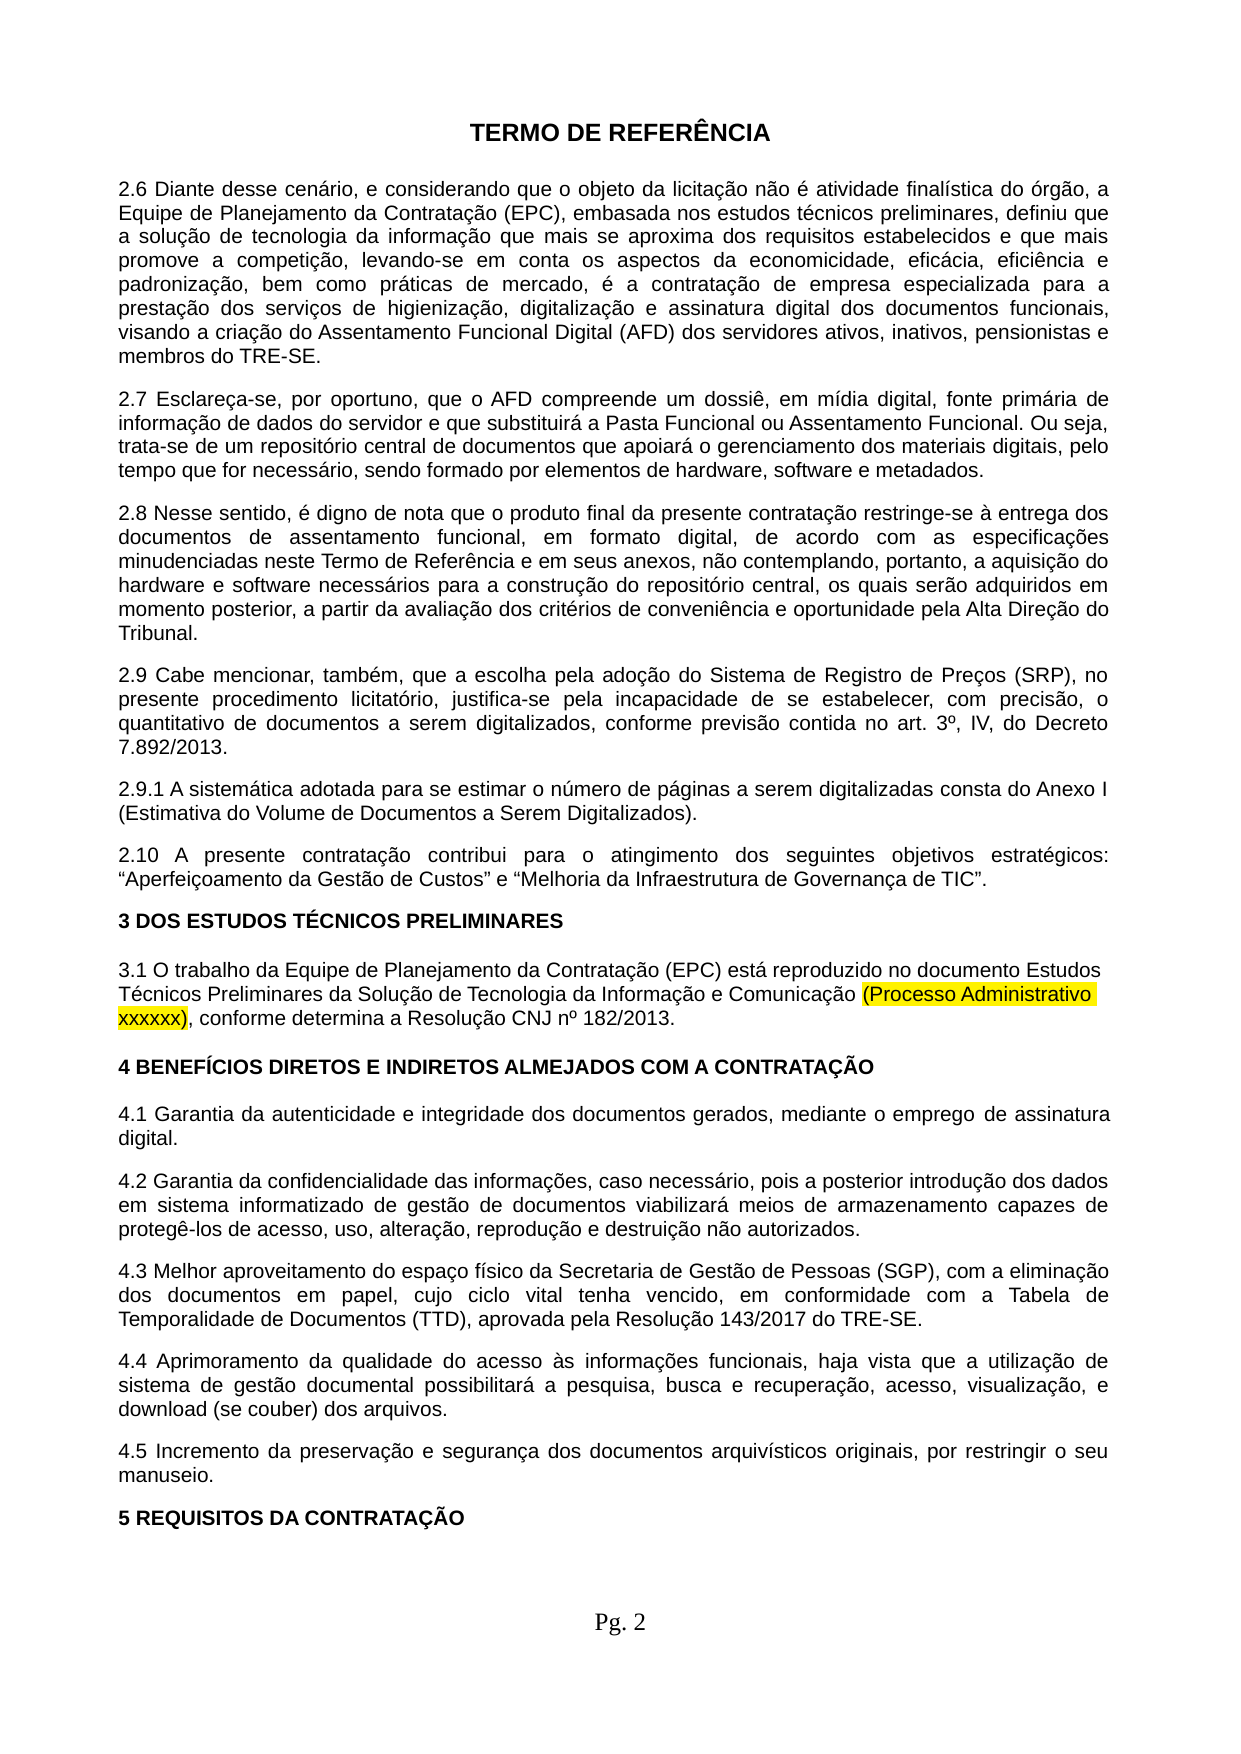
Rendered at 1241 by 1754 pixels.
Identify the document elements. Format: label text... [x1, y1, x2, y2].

text 4.5 Incremento da preservação e segurança dos documentos arquivísticos originais, por restringir o seu manuseio. [118, 1439, 1110, 1487]
text 4.1 Garantia da autenticidade e integridade dos documentos gerados, mediante o emprego de assinatura digital. [118, 1102, 1110, 1150]
text 4.2 Garantia da confidencialidade das informações, caso necessário, pois a posterior introdução dos dados em sistema informatizado de gestão de documentos viabilizará meios de armazenamento capazes de protegê-los de acesso, uso, alteração, reprodução e destruição não autorizados. [118, 1168, 1110, 1240]
text 2.6 Diante desse cenário, e considerando que o objeto da licitação não é atividade finalística do órgão, a Equipe de Planejamento da Contratação (EPC), embasada nos estudos técnicos preliminares, definiu que a solução de tecnologia da informação que mais se aproxima dos requisitos estabelecidos e que mais promove a competição, levando-se em conta os aspectos da economicidade, eficácia, eficiência e padronização, bem como práticas de mercado, é a contratação de empresa especializada para a prestação dos serviços de higienização, digitalização e assinatura digital dos documentos funcionais, visando a criação do Assentamento Funcional Digital (AFD) dos servidores ativos, inativos, pensionistas e membros do TRE-SE. [118, 176, 1110, 368]
text 5 REQUISITOS DA CONTRATAÇÃO [118, 1505, 1110, 1529]
text 4.3 Melhor aproveitamento do espaço físico da Secretaria de Gestão de Pessoas (SGP), com a eliminação dos documentos em papel, cujo ciclo vital tenha vencido, em conformidade com a Tabela de Temporalidade de Documentos (TTD), aprovada pela Resolução 143/2017 do TRE-SE. [118, 1259, 1110, 1331]
text 2.9 Cabe mencionar, também, que a escolha pela adoção do Sistema de Registro de Preços (SRP), no presente procedimento licitatório, justifica-se pela incapacidade de se estabelecer, com precisão, o quantitativo de documentos a serem digitalizados, conforme previsão contida no art. 3º, IV, do Decreto 7.892/2013. [118, 663, 1110, 758]
text 4.4 Aprimoramento da qualidade do acesso às informações funcionais, haja vista que a utilização de sistema de gestão documental possibilitará a pesquisa, busca e recuperação, acesso, visualização, e download (se couber) dos arquivos. [118, 1349, 1110, 1421]
text 2.7 Esclareça-se, por oportuno, que o AFD compreende um dossiê, em mídia digital, fonte primária de informação de dados do servidor e que substituirá a Pasta Funcional ou Assentamento Funcional. Ou seja, trata-se de um repositório central de documentos que apoiará o gerenciamento dos materiais digitais, pelo tempo que for necessário, sendo formado por elementos de hardware, software e metadados. [118, 386, 1110, 482]
text 4 BENEFÍCIOS DIRETOS E INDIRETOS ALMEJADOS COM A CONTRATAÇÃO [118, 1055, 1110, 1079]
text 2.9.1 A sistemática adotada para se estimar o número de páginas a serem digitalizadas consta do Anexo I (Estimativa do Volume de Documentos a Serem Digitalizados). [118, 777, 1110, 825]
text 2.10 A presente contratação contribui para o atingimento dos seguintes objetivos estratégicos: “Aperfeiçoamento da Gestão de Custos” e “Melhoria da Infraestrutura de Governança de TIC”. [118, 843, 1110, 891]
text 2.8 Nesse sentido, é digno de nota que o produto final da presente contratação restringe-se à entrega dos documentos de assentamento funcional, em formato digital, de acordo com as especificações minudenciadas neste Termo de Referência e em seus anexos, não contemplando, portanto, a aquisição do hardware e software necessários para a construção do repositório central, os quais serão adquiridos em momento posterior, a partir da avaliação dos critérios de conveniência e oportunidade pela Alta Direção do Tribunal. [118, 501, 1110, 644]
text 3.1 O trabalho da Equipe de Planejamento da Contratação (EPC) está reproduzido no documento Estudos Técnicos Preliminares da Solução de Tecnologia da Informação e Comunicação (Processo Administrativo xxxxxx), conforme determina a Resolução CNJ nº 182/2013. [118, 958, 1122, 1030]
text 3 DOS ESTUDOS TÉCNICOS PRELIMINARES [118, 909, 1110, 933]
